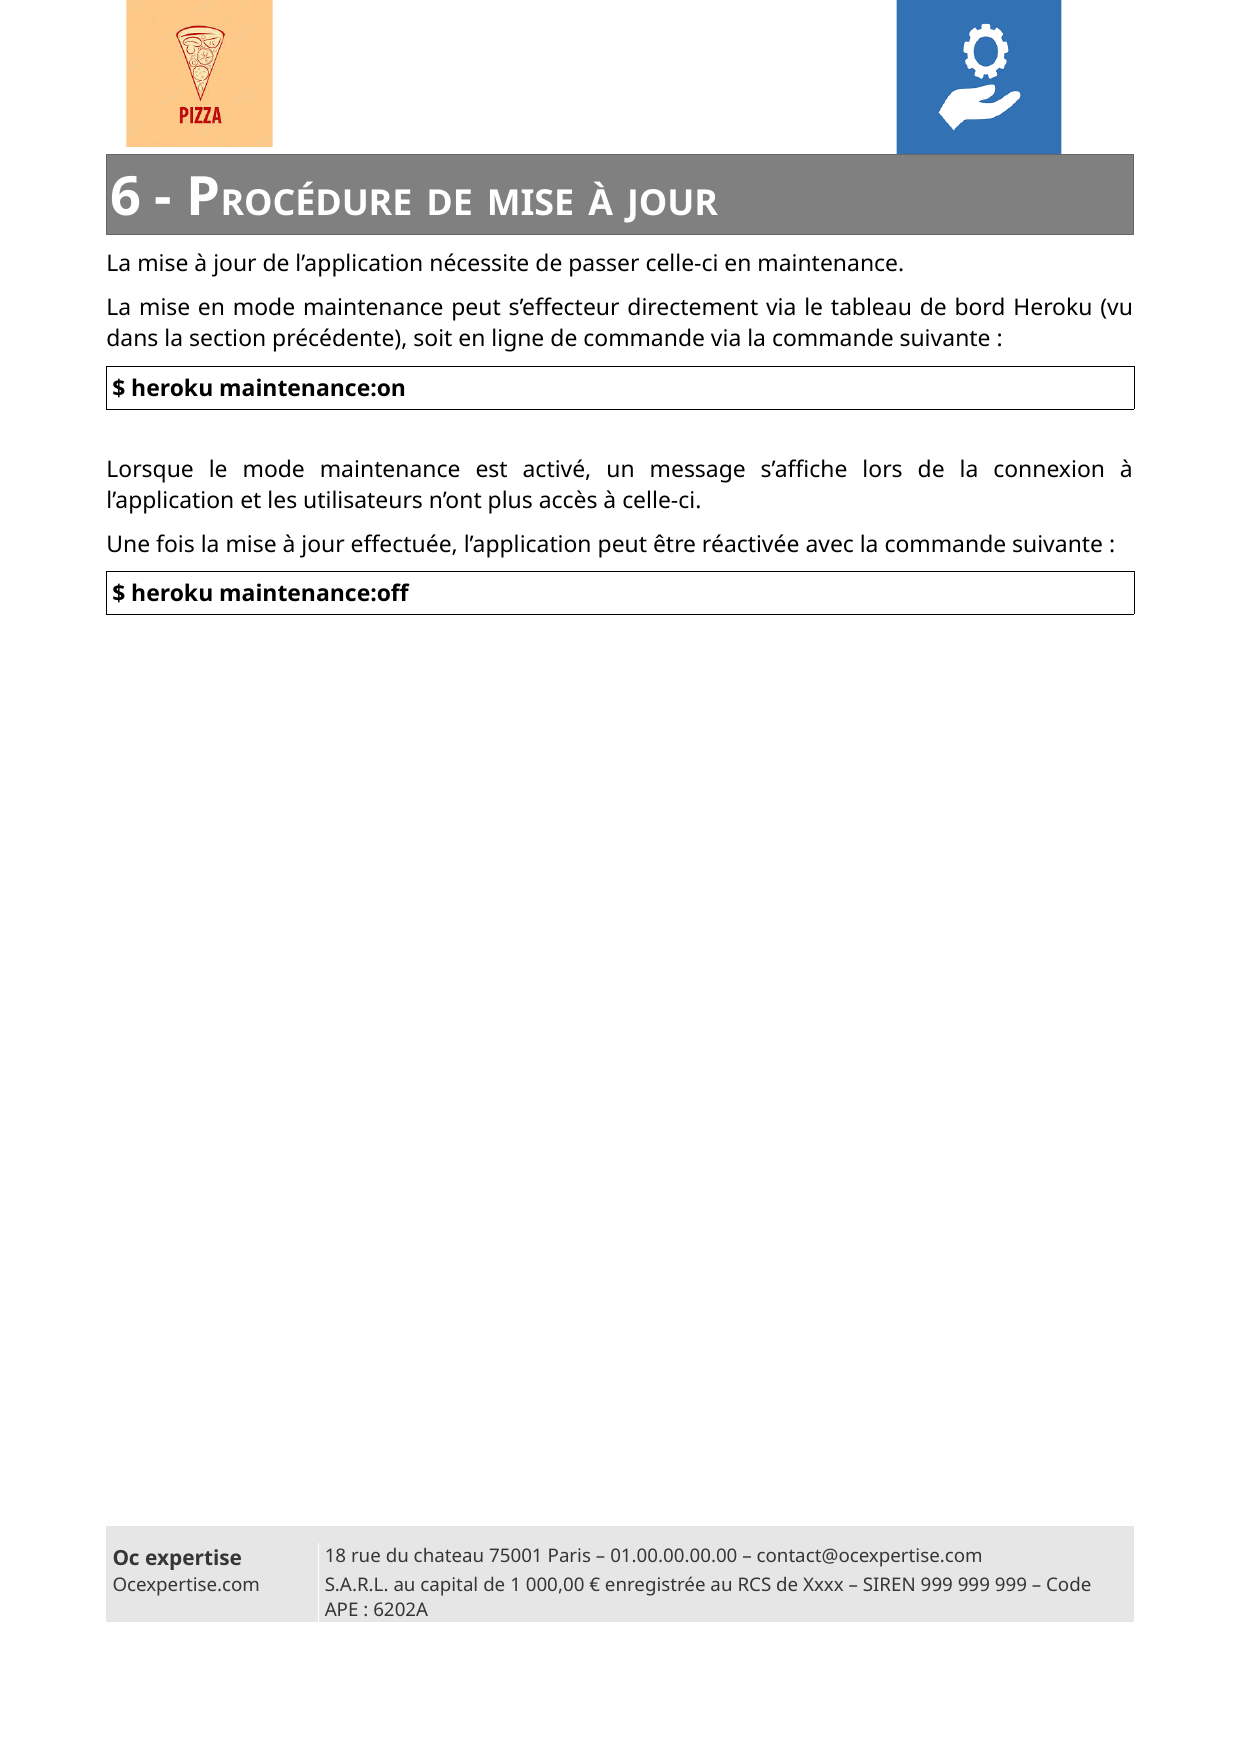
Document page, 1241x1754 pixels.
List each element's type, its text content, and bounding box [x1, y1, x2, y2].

text La mise à jour de l’application nécessite de passer celle-ci en maintenance. [106, 247, 1134, 278]
text Lorsque le mode maintenance est activé, un message s’affiche lors de la connexion à l’application et les utilisateurs n’ont plus accès à celle-ci. [106, 453, 1134, 515]
picture [896, 0, 1062, 154]
table_header $ heroku maintenance:on [107, 367, 1134, 409]
table_header $ heroku maintenance:off [107, 572, 1134, 614]
text La mise en mode maintenance peut s’effecteur directement via le tableau de bord Heroku (vu dans la section précédente), soit en ligne de commande via la commande suivante : [106, 291, 1134, 353]
picture [126, 0, 273, 147]
text Une fois la mise à jour effectuée, l’application peut être réactivée avec la commande suivante : [106, 528, 1134, 559]
subtitle Procédure de mise à jour [107, 155, 1133, 234]
